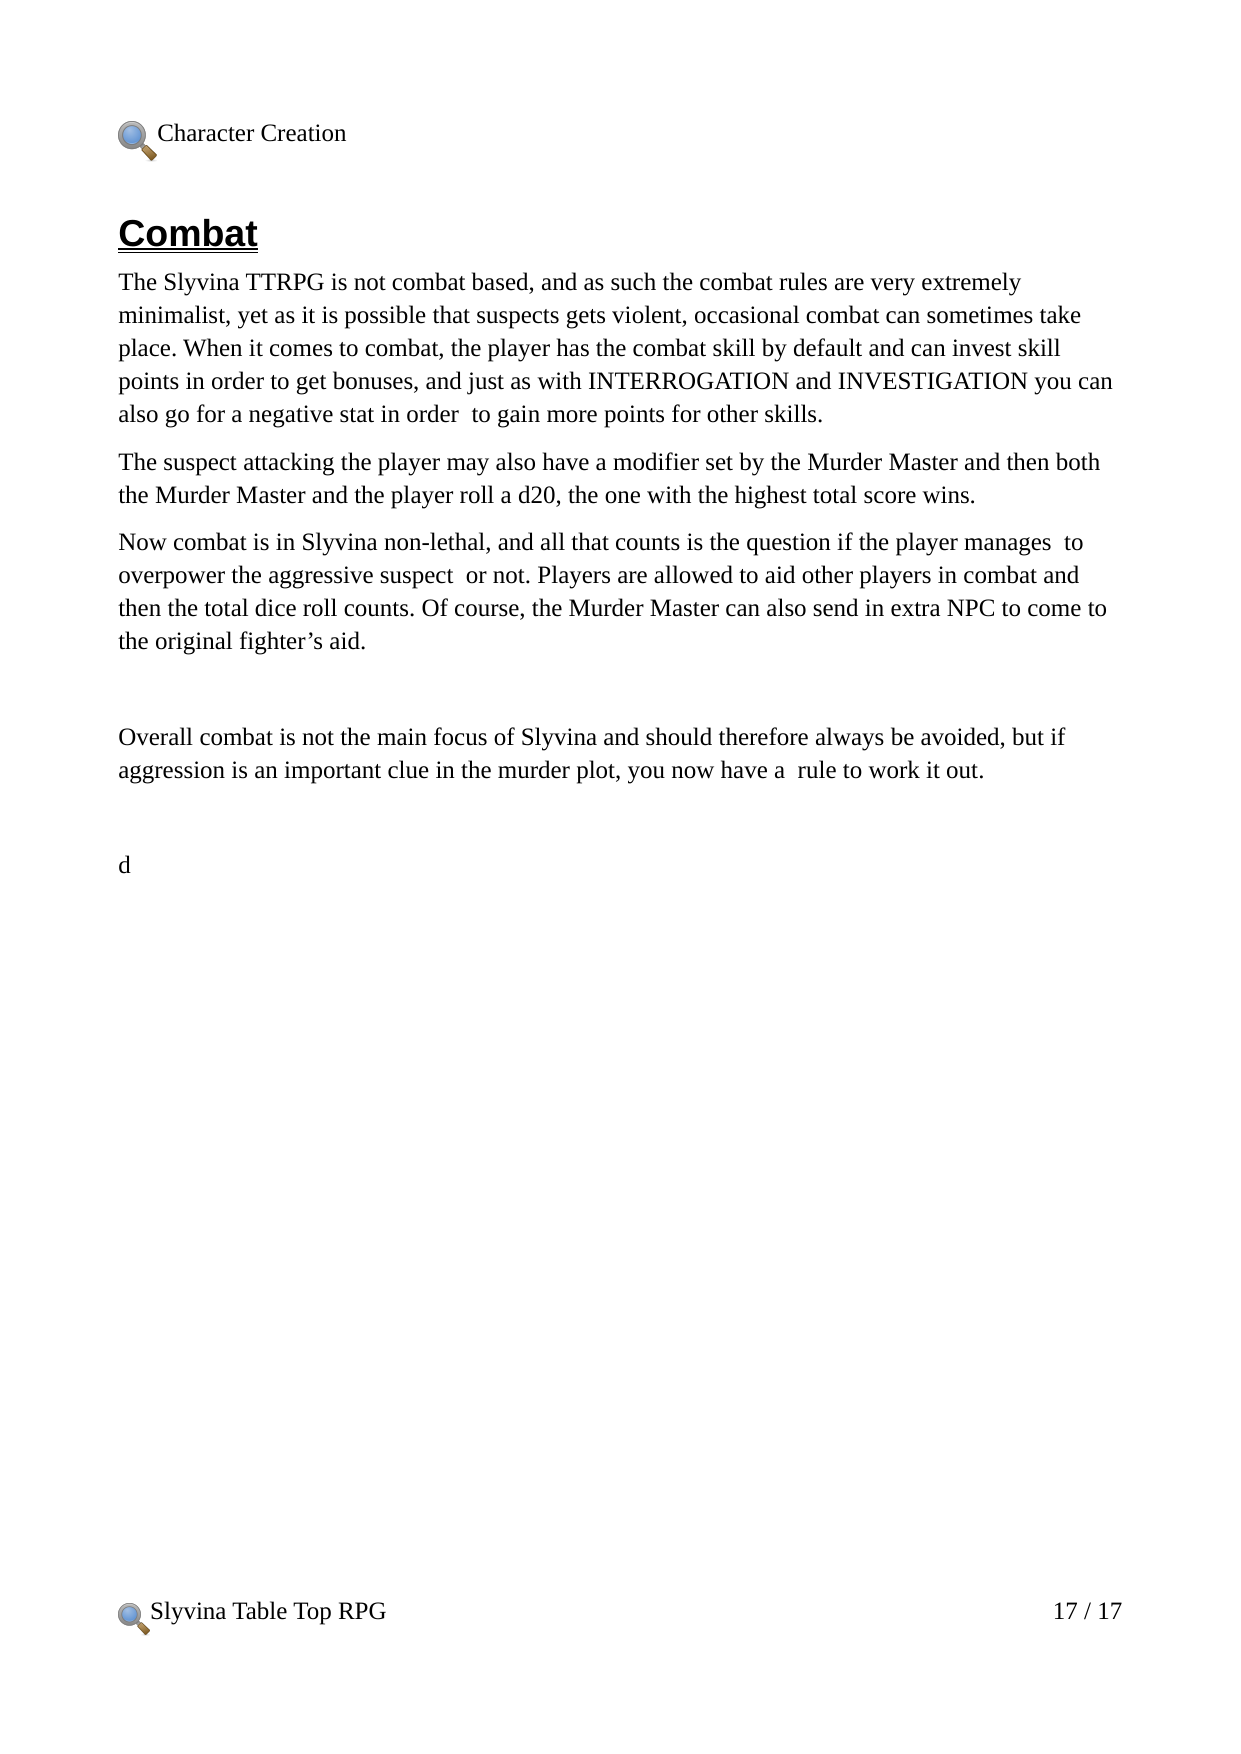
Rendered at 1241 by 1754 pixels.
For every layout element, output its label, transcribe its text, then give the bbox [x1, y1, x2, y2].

text The Slyvina TTRPG is not combat based, and as such the combat rules are very extremely minimalist, yet as it is possible that suspects gets violent, occasional combat can sometimes take place. When it comes to combat, the player has the combat skill by default and can invest skill points in order to get bonuses, and just as with INTERROGATION and INVESTIGATION you can also go for a negative stat in order to gain more points for other skills. [118, 267, 1122, 428]
text The suspect attacking the player may also have a modifier set by the Murder Master and then both the Murder Master and the player roll a d20, the one with the highest total score wins. [118, 447, 1122, 508]
picture [118, 1603, 150, 1636]
subtitle Combat [118, 211, 1122, 254]
text d [118, 850, 1122, 879]
text Now combat is in Slyvina non-lethal, and all that counts is the question if the player manages to overpower the aggressive suspect or not. Players are allowed to aid other players in combat and then the total dice roll counts. Of course, the Murder Master can also send in extra NPC to come to the original fighter’s aid. [118, 527, 1122, 655]
text Overall combat is not the main focus of Slyvina and should therefore always be avoided, but if aggression is an important clue in the murder plot, you now have a rule to work it out. [118, 722, 1122, 783]
picture [118, 121, 158, 162]
